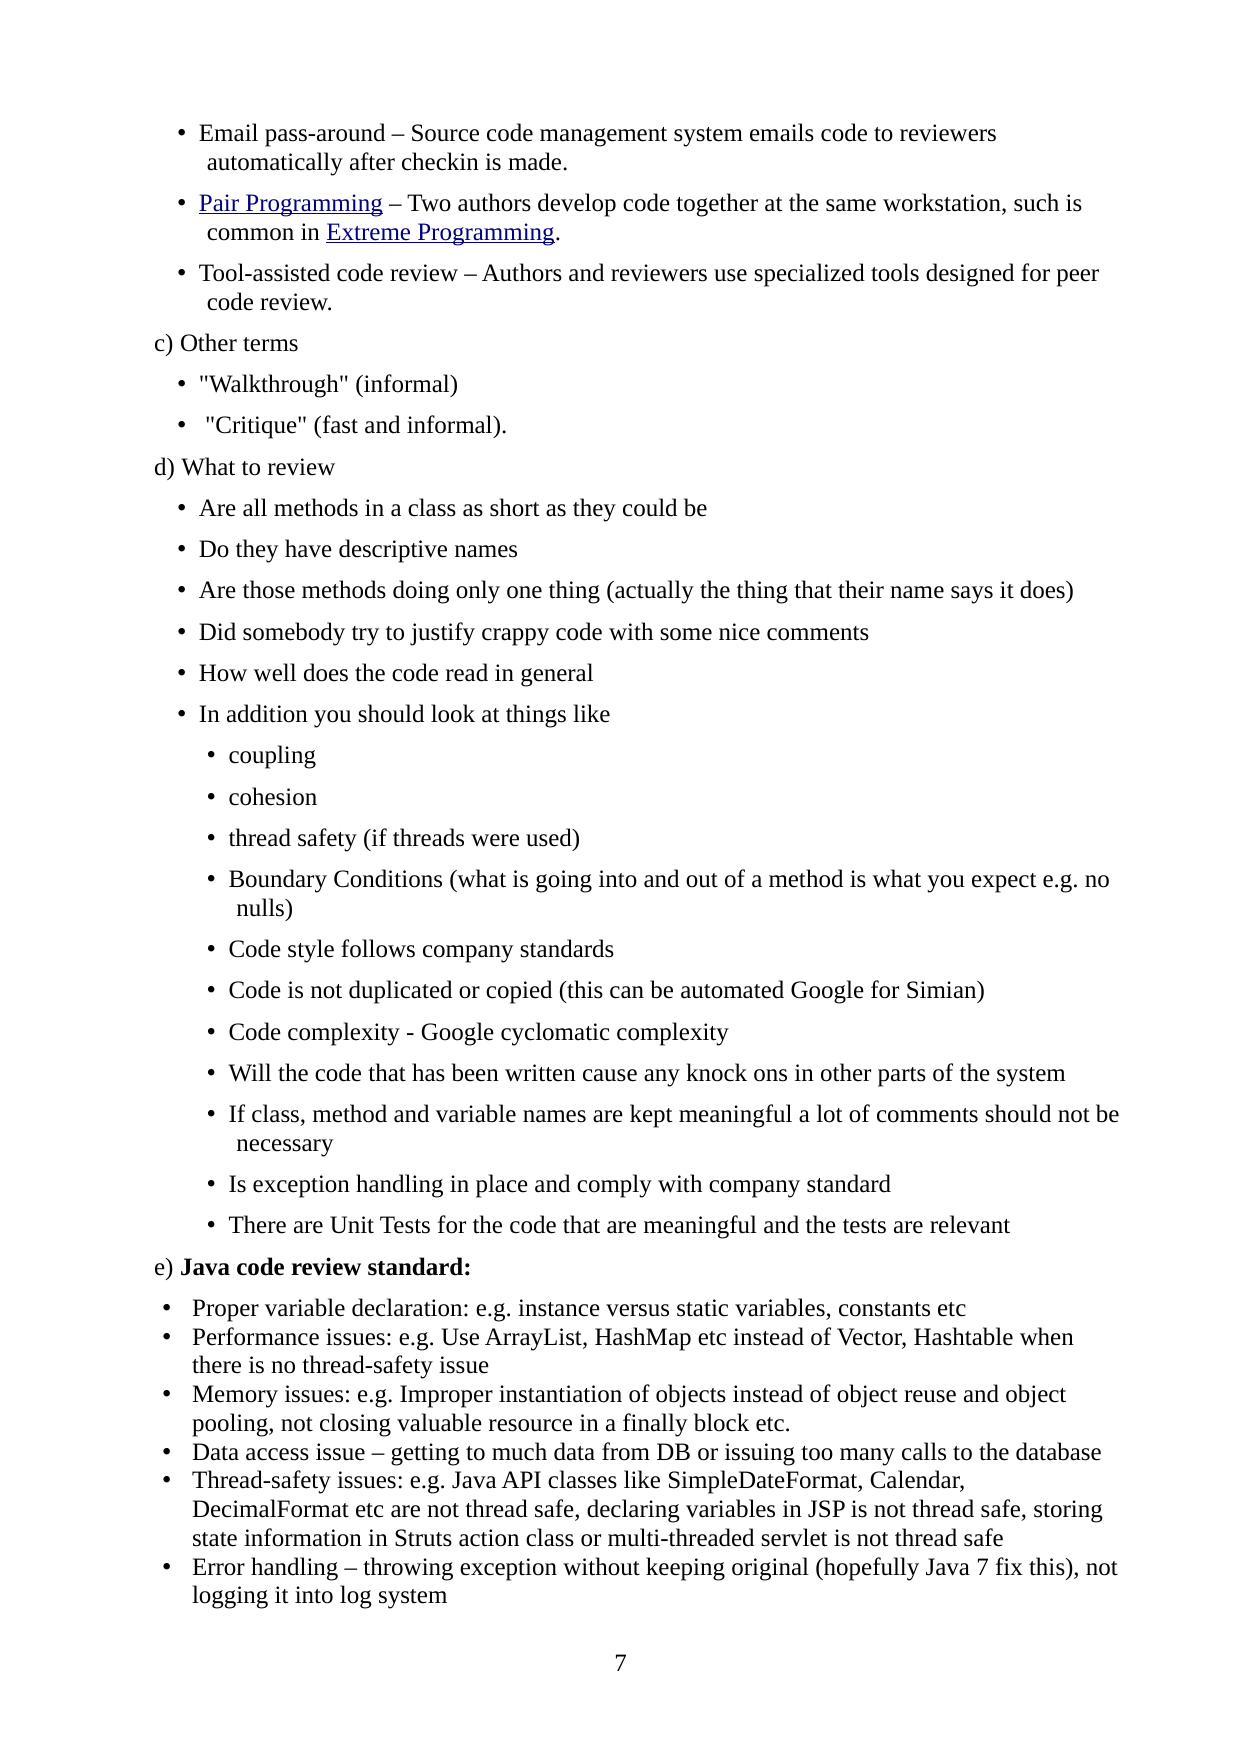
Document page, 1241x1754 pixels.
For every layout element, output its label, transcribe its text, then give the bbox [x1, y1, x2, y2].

subtitle Do they have descriptive names [177, 534, 1122, 563]
subtitle Performance issues: e.g. Use ArrayList, HashMap etc instead of Vector, Hashtable when there is no thread-safety issue [162, 1322, 1122, 1379]
subtitle Other terms [148, 328, 1122, 357]
subtitle Data access issue – getting to much data from DB or issuing too many calls to the database [162, 1437, 1122, 1466]
subtitle Are those methods doing only one thing (actually the thing that their name says it does) [177, 576, 1122, 604]
subtitle "Walkthrough" (informal) [177, 369, 1122, 398]
subtitle Pair Programming – Two authors develop code together at the same workstation, such is common in Extreme Programming. [177, 188, 1122, 246]
subtitle What to review [148, 452, 1122, 481]
subtitle "Critique" (fast and informal). [177, 411, 1122, 439]
subtitle Did somebody try to justify crappy code with some nice comments [177, 617, 1122, 646]
subtitle Java code review standard: [148, 1252, 1122, 1281]
subtitle thread safety (if threads were used) [207, 823, 1122, 852]
subtitle Is exception handling in place and comply with company standard [207, 1169, 1122, 1198]
subtitle Code style follows company standards [207, 934, 1122, 963]
subtitle Memory issues: e.g. Improper instantiation of objects instead of object reuse and object pooling, not closing valuable resource in a finally block etc. [162, 1379, 1122, 1437]
subtitle Code is not duplicated or copied (this can be automated Google for Simian) [207, 976, 1122, 1004]
subtitle coupling [207, 741, 1122, 769]
subtitle Tool-assisted code review – Authors and reviewers use specialized tools designed for peer code review. [177, 258, 1122, 316]
subtitle Thread-safety issues: e.g. Java API classes like SimpleDateFormat, Calendar, DecimalFormat etc are not thread safe, declaring variables in JSP is not thread safe, storing state information in Struts action class or multi-threaded servlet is not thread safe [162, 1466, 1122, 1552]
subtitle If class, method and variable names are kept meaningful a lot of comments should not be necessary [207, 1099, 1122, 1157]
subtitle There are Unit Tests for the code that are meaningful and the tests are relevant [207, 1211, 1122, 1239]
subtitle Email pass-around – Source code management system emails code to reviewers automatically after checkin is made. [177, 118, 1122, 176]
subtitle cohesion [207, 782, 1122, 811]
subtitle How well does the code read in general [177, 658, 1122, 687]
subtitle In addition you should look at things like [177, 699, 1122, 728]
subtitle Will the code that has been written cause any knock ons in other parts of the system [207, 1058, 1122, 1087]
subtitle Error handling – throwing exception without keeping original (hopefully Java 7 fix this), not logging it into log system [162, 1552, 1122, 1609]
subtitle Are all methods in a class as short as they could be [177, 493, 1122, 522]
subtitle Proper variable declaration: e.g. instance versus static variables, constants etc [162, 1293, 1122, 1322]
subtitle Boundary Conditions (what is going into and out of a method is what you expect e.g. no nulls) [207, 864, 1122, 922]
subtitle Code complexity - Google cyclomatic complexity [207, 1017, 1122, 1046]
